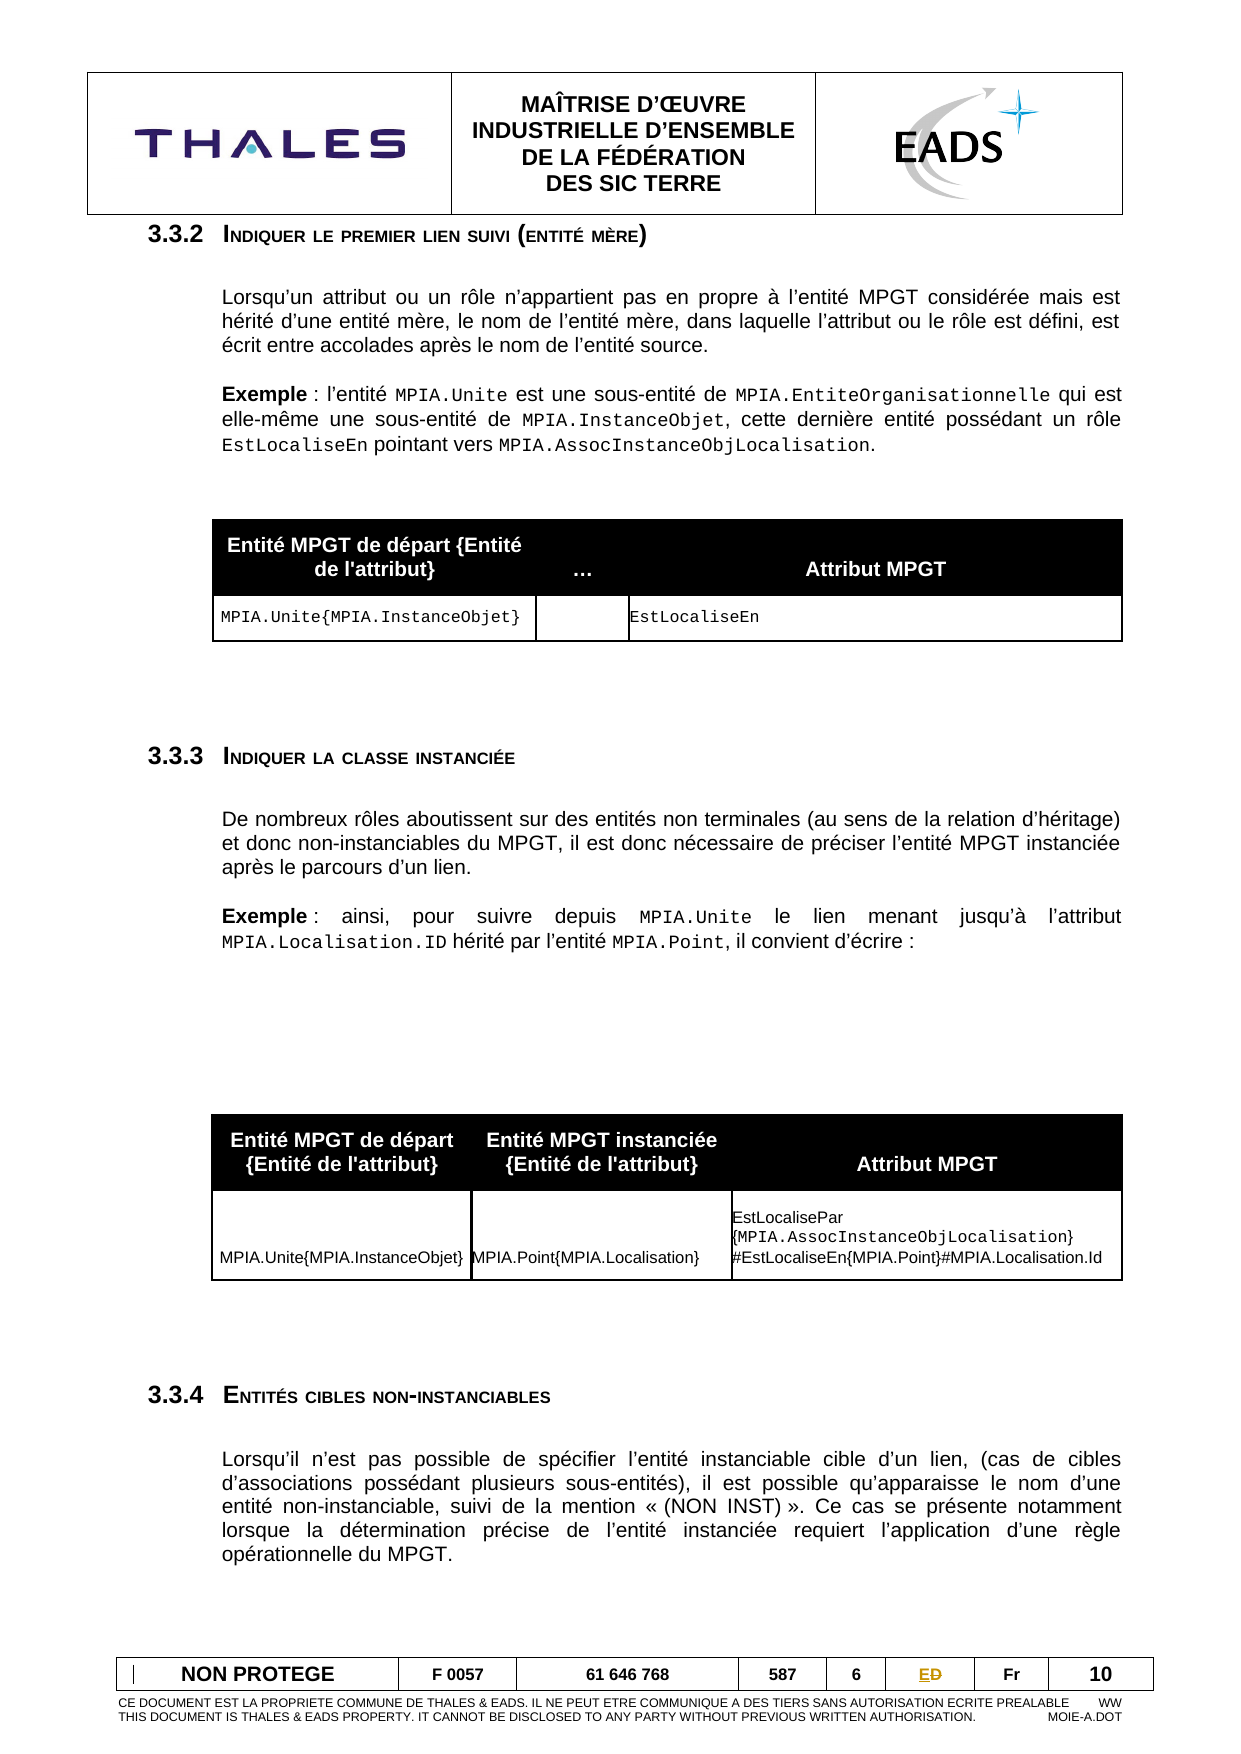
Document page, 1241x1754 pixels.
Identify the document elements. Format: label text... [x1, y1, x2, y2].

subtitle Indiquer le premier lien suivi (entité mère) [148, 218, 1122, 247]
picture [111, 108, 428, 179]
subtitle Indiquer la classe instanciée [148, 741, 1122, 769]
text Exemple : l’entité MPIA.Unite est une sous-entité de MPIA.EntiteOrganisationnelle qui est elle-même une sous-entité de MPIA.InstanceObjet, cette dernière entité possédant un rôle EstLocaliseEn pointant vers MPIA.AssocInstanceObjLocalisation. [222, 382, 1122, 457]
table_cell [537, 596, 628, 640]
text Exemple : ainsi, pour suivre depuis MPIA.Unite le lien menant jusqu’à l’attribut MPIA.Localisation.ID hérité par l’entité MPIA.Point, il convient d’écrire : [222, 904, 1122, 954]
table_header Entité MPGT de départ {Entité de l'attribut} [213, 1116, 470, 1189]
table_header Entité MPGT de départ {Entité de l'attribut} [214, 521, 535, 594]
table_cell MPIA.Unite{MPIA.InstanceObjet} [214, 596, 535, 640]
table_cell EstLocaliseEn [630, 596, 1121, 640]
table_header Attribut MPGT [630, 521, 1121, 594]
text Lorsqu’un attribut ou un rôle n’appartient pas en propre à l’entité MPGT considérée mais est hérité d’une entité mère, le nom de l’entité mère, dans laquelle l’attribut ou le rôle est défini, est écrit entre accolades après le nom de l’entité source. [222, 285, 1122, 357]
table_cell MPIA.Point{MPIA.Localisation} [473, 1191, 731, 1279]
picture [888, 81, 1050, 206]
text Lorsqu’il n’est pas possible de spécifier l’entité instanciable cible d’un lien, (cas de cibles d’associations possédant plusieurs sous-entités), il est possible qu’apparaisse le nom d’une entité non-instanciable, suivi de la mention « (NON INST) ». Ce cas se présente notamment lorsque la détermination précise de l’entité instanciée requiert l’application d’une règle opérationnelle du MPGT. [222, 1446, 1122, 1566]
table_cell MPIA.Unite{MPIA.InstanceObjet} [213, 1191, 470, 1279]
table_header … [537, 521, 628, 594]
subtitle Entités cibles non-instanciables [148, 1380, 1122, 1409]
table_header Entité MPGT instanciée {Entité de l'attribut} [473, 1116, 731, 1189]
table_cell EstLocalisePar {MPIA.AssocInstanceObjLocalisation} #EstLocaliseEn{MPIA.Point}#MPIA.Localisation.Id [733, 1191, 1121, 1279]
table_header Attribut MPGT [733, 1116, 1121, 1189]
text De nombreux rôles aboutissent sur des entités non terminales (au sens de la relation d’héritage) et donc non-instanciables du MPGT, il est donc nécessaire de préciser l’entité MPGT instanciée après le parcours d’un lien. [222, 807, 1122, 879]
